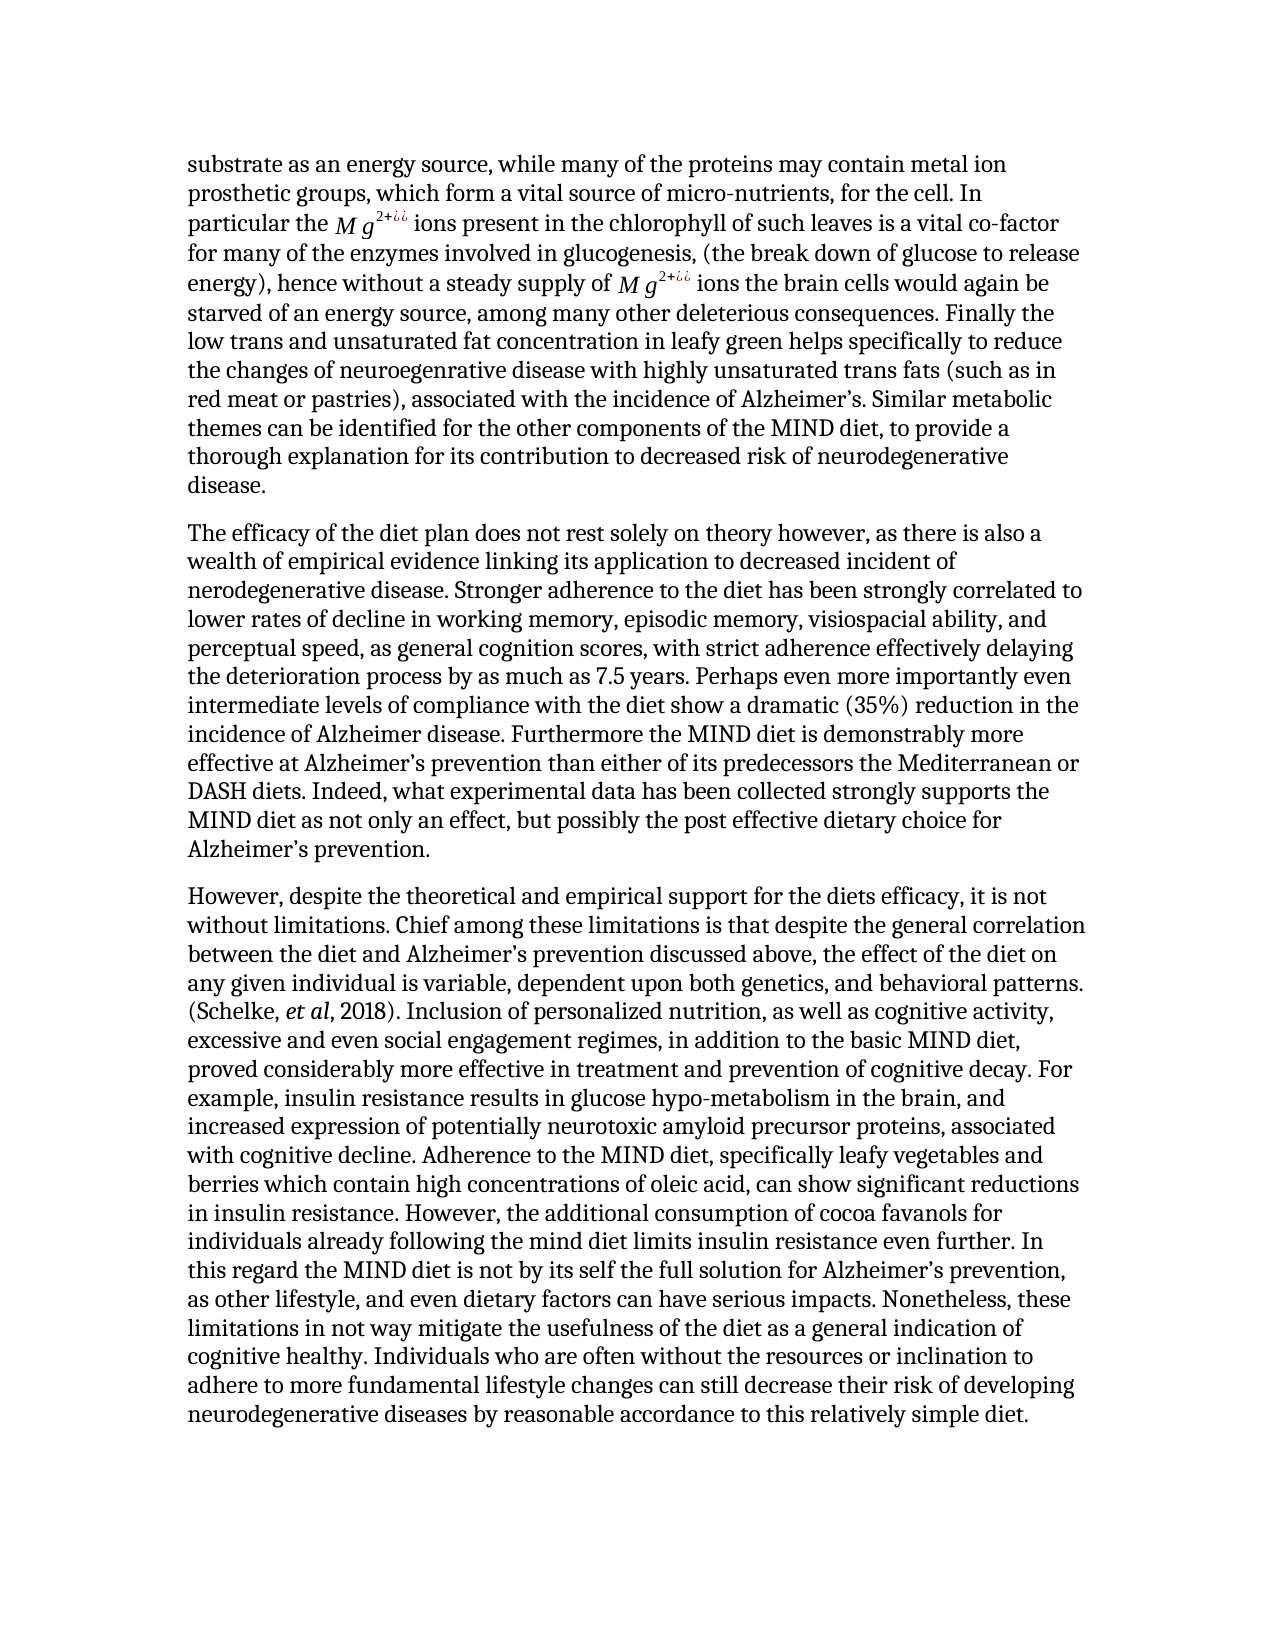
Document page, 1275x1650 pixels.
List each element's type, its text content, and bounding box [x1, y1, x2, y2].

text However, despite the theoretical and empirical support for the diets efficacy, it is not without limitations. Chief among these limitations is that despite the general correlation between the diet and Alzheimer’s prevention discussed above, the effect of the diet on any given individual is variable, dependent upon both genetics, and behavioral patterns. (Schelke, et al, 2018). Inclusion of personalized nutrition, as well as cognitive activity, excessive and even social engagement regimes, in addition to the basic MIND diet, proved considerably more effective in treatment and prevention of cognitive decay. For example, insulin resistance results in glucose hypo-metabolism in the brain, and increased expression of potentially neurotoxic amyloid precursor proteins, associated with cognitive decline. Adherence to the MIND diet, specifically leafy vegetables and berries which contain high concentrations of oleic acid, can show significant reductions in insulin resistance. However, the additional consumption of cocoa favanols for individuals already following the mind diet limits insulin resistance even further. In this regard the MIND diet is not by its self the full solution for Alzheimer’s prevention, as other lifestyle, and even dietary factors can have serious impacts. Nonetheless, these limitations in not way mitigate the usefulness of the diet as a general indication of cognitive healthy. Individuals who are often without the resources or inclination to adhere to more fundamental lifestyle changes can still decrease their risk of developing neurodegenerative diseases by reasonable accordance to this relatively simple diet. [187, 882, 1087, 1428]
text substrate as an energy source, while many of the proteins may contain metal ion prosthetic groups, which form a vital source of micro-nutrients, for the cell. In particular the ions present in the chlorophyll of such leaves is a vital co-factor for many of the enzymes involved in glucogenesis, (the break down of glucose to release energy), hence without a steady supply of ions the brain cells would again be starved of an energy source, among many other deleterious consequences. Finally the low trans and unsaturated fat concentration in leafy green helps specifically to reduce the changes of neuroegenrative disease with highly unsaturated trans fats (such as in red meat or pastries), associated with the incidence of Alzheimer’s. Similar metabolic themes can be identified for the other components of the MIND diet, to provide a thorough explanation for its contribution to decreased risk of neurodegenerative disease. [187, 150, 1087, 500]
text The efficacy of the diet plan does not rest solely on theory however, as there is also a wealth of empirical evidence linking its application to decreased incident of nerodegenerative disease. Stronger adherence to the diet has been strongly correlated to lower rates of decline in working memory, episodic memory, visiospacial ability, and perceptual speed, as general cognition scores, with strict adherence effectively delaying the deterioration process by as much as 7.5 years. Perhaps even more importantly even intermediate levels of compliance with the diet show a dramatic (35%) reduction in the incidence of Alzheimer disease. Furthermore the MIND diet is demonstrably more effective at Alzheimer’s prevention than either of its predecessors the Mediterranean or DASH diets. Indeed, what experimental data has been collected strongly supports the MIND diet as not only an effect, but possibly the post effective dietary choice for Alzheimer’s prevention. [187, 518, 1087, 863]
